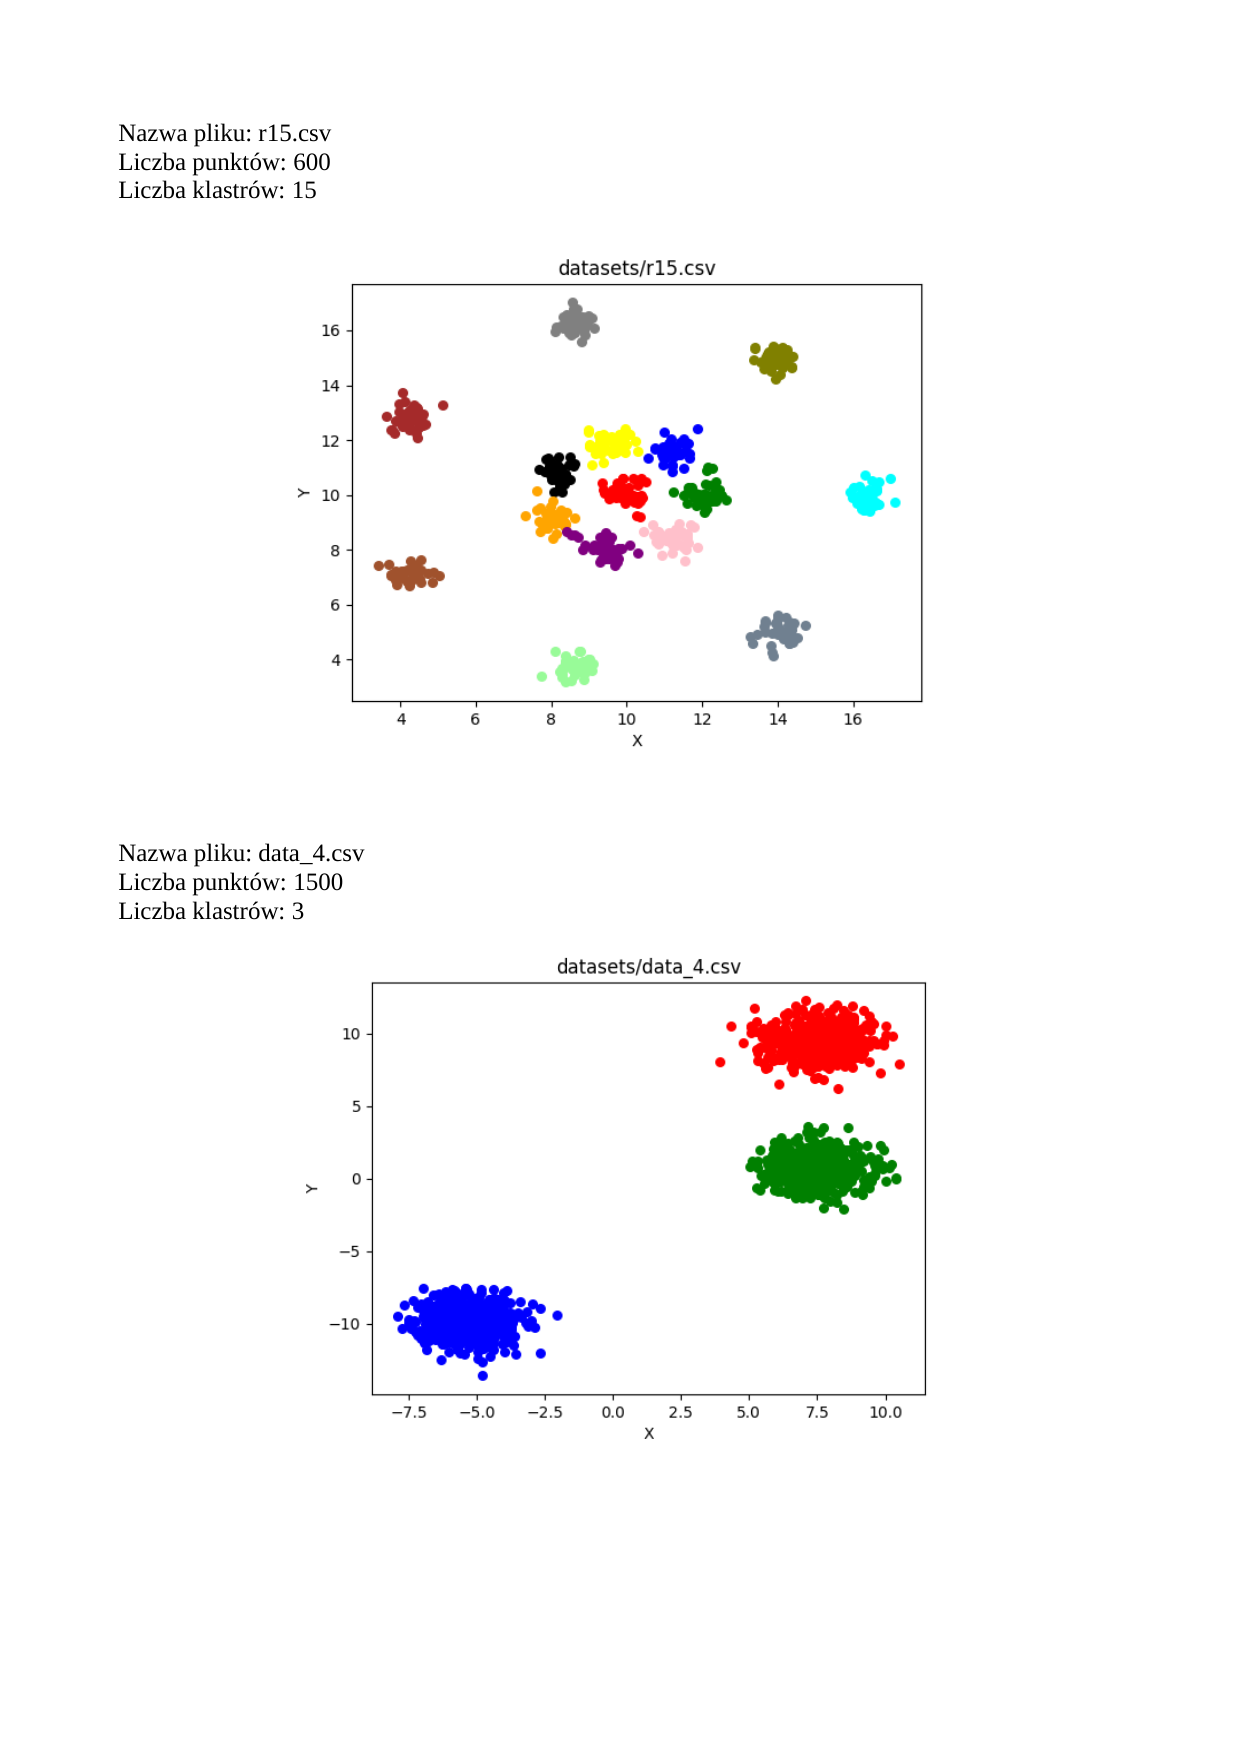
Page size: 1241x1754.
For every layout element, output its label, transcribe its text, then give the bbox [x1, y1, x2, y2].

text Nazwa pliku: r15.csv [118, 118, 1122, 147]
text Liczba punktów: 600 [118, 147, 1122, 176]
text Liczba klastrów: 3 [118, 896, 1122, 925]
picture [295, 939, 945, 1449]
text Liczba klastrów: 15 [118, 176, 1122, 204]
text Nazwa pliku: data_4.csv [118, 838, 1122, 867]
text Liczba punktów: 1500 [118, 867, 1122, 896]
picture [290, 231, 950, 753]
